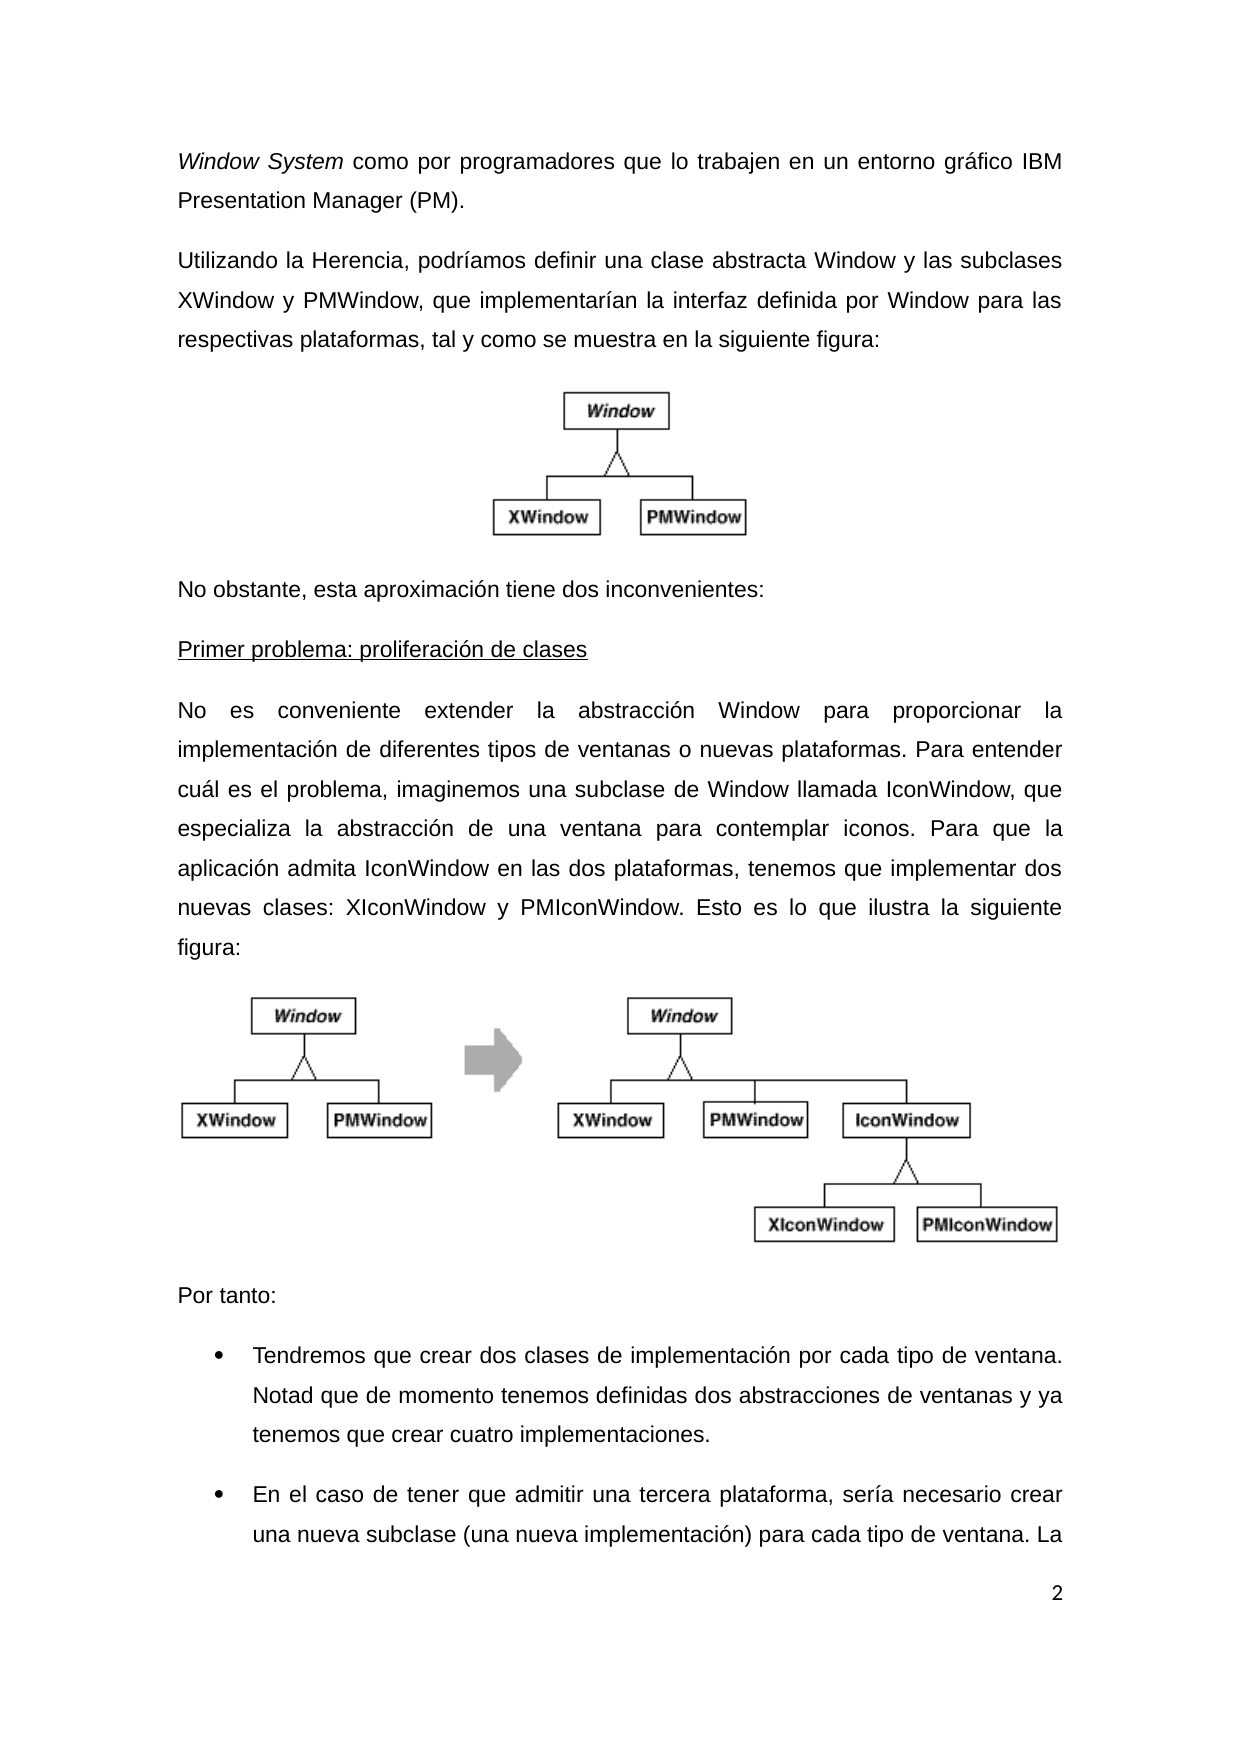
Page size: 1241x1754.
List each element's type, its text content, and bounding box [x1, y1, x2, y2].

text Utilizando la Herencia, podríamos definir una clase abstracta Window y las subclases XWindow y PMWindow, que implementarían la interfaz definida por Window para las respectivas plataformas, tal y como se muestra en la siguiente figura: [177, 247, 1063, 353]
text No es conveniente extender la abstracción Window para proporcionar la implementación de diferentes tipos de ventanas o nuevas plataformas. Para entender cuál es el problema, imaginemos una subclase de Window llamada IconWindow, que especializa la abstracción de una ventana para contemplar iconos. Para que la aplicación admita IconWindow en las dos plataformas, tenemos que implementar dos nuevas clases: XIconWindow y PMIconWindow. Esto es lo que ilustra la siguiente figura: [177, 697, 1063, 960]
list Tendremos que crear dos clases de implementación por cada tipo de ventana. Notad que de momento tenemos definidas dos abstracciones de ventanas y ya tenemos que crear cuatro implementaciones. [215, 1342, 1063, 1447]
text Window System como por programadores que lo trabajen en un entorno gráfico IBM Presentation Manager (PM). [177, 148, 1063, 213]
text No obstante, esta aproximación tiene dos inconvenientes: [177, 576, 1063, 602]
list En el caso de tener que admitir una tercera plataforma, sería necesario crear una nueva subclase (una nueva implementación) para cada tipo de ventana. La [215, 1481, 1063, 1547]
picture [487, 386, 753, 542]
text Por tanto: [177, 1282, 1063, 1308]
text Primer problema: proliferación de clases [177, 636, 1063, 663]
picture [177, 993, 1064, 1247]
